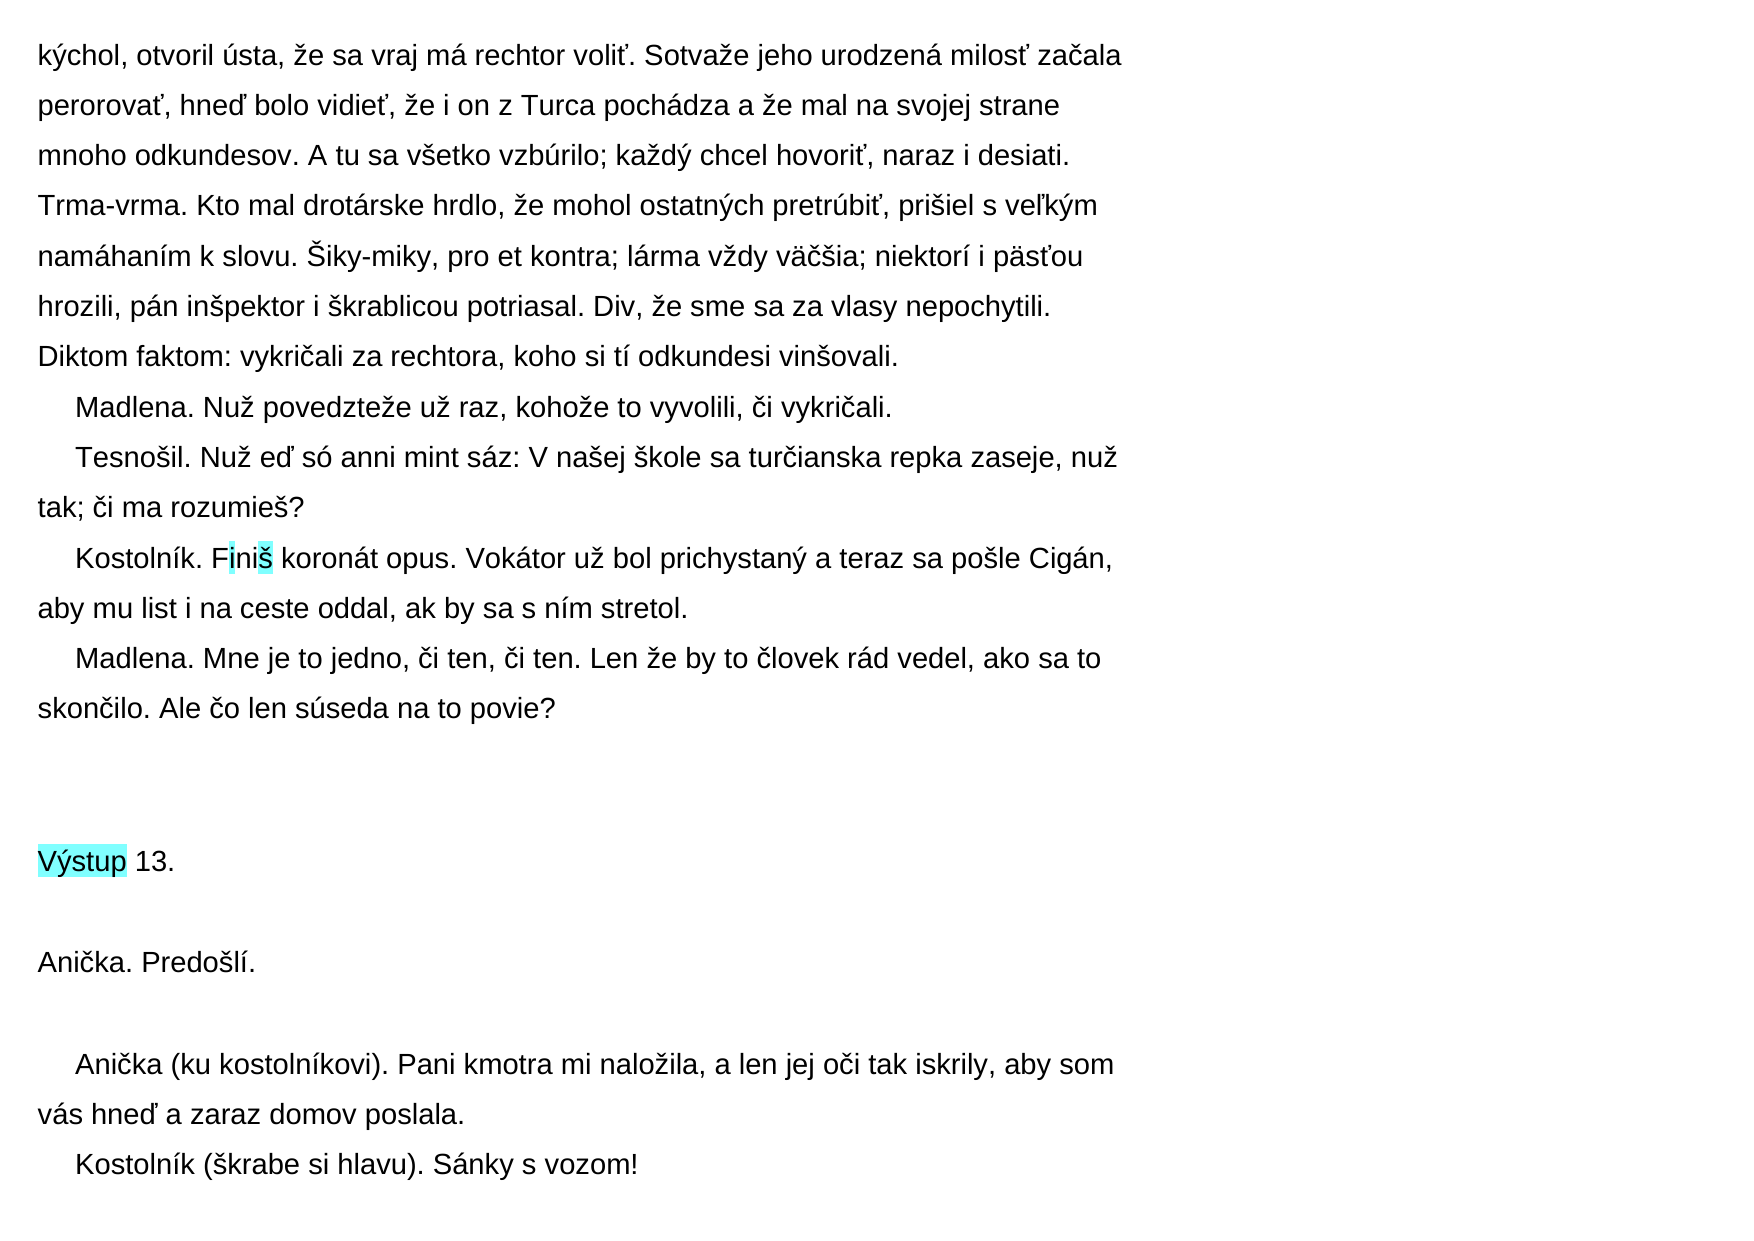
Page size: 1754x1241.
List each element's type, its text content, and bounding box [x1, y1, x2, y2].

text kýchol, otvoril ústa, že sa vraj má rechtor voliť. Sotvaže jeho urodzená milosť začala perorovať, hneď bolo vidieť, že i on z Turca pochádza a že mal na svojej strane mnoho odkundesov. A tu sa všetko vzbúrilo; každý chcel hovoriť, naraz i desiati. Trma-vrma. Kto mal drotárske hrdlo, že mohol ostatných pretrúbiť, prišiel s veľkým namáha­ním k slovu. Šiky-miky, pro et kontra; lárma vždy väčšia; niektorí i päsťou hrozili, pán in­špektor i škrablicou potriasal. Div, že sme sa za vlasy nepochytili. Diktom faktom: vykričali za rechtora, koho si tí odkundesi vinšovali. [37, 37, 1130, 373]
text Kostolník. Finiš koronát opus. Vokátor už bol prichystaný a teraz sa pošle Cigán, aby mu list i na ceste oddal, ak by sa s ním stretol. [37, 541, 1130, 624]
text Tesnošil. Nuž eď só anni mint sáz: V našej škole sa turčianska repka zaseje, nuž tak; či ma rozumieš? [37, 440, 1130, 524]
text Anička (ku kostolníkovi). Pani kmotra mi naložila, a len jej oči tak iskrily, aby som vás hneď a zaraz domov poslala. [37, 1047, 1130, 1131]
text Kostolník (škrabe si hlavu). Sánky s vozom! [37, 1147, 1130, 1181]
text Výstup 13. [37, 844, 1130, 877]
text Madlena. Nuž povedzteže už raz, kohože to vyvolili, či vykričali. [37, 390, 1130, 423]
text Madlena. Mne je to jedno, či ten, či ten. Len že by to človek rád vedel, ako sa to skončilo. Ale čo len súseda na to povie? [37, 641, 1130, 725]
subtitle Anička. Predošlí. [37, 945, 1130, 979]
